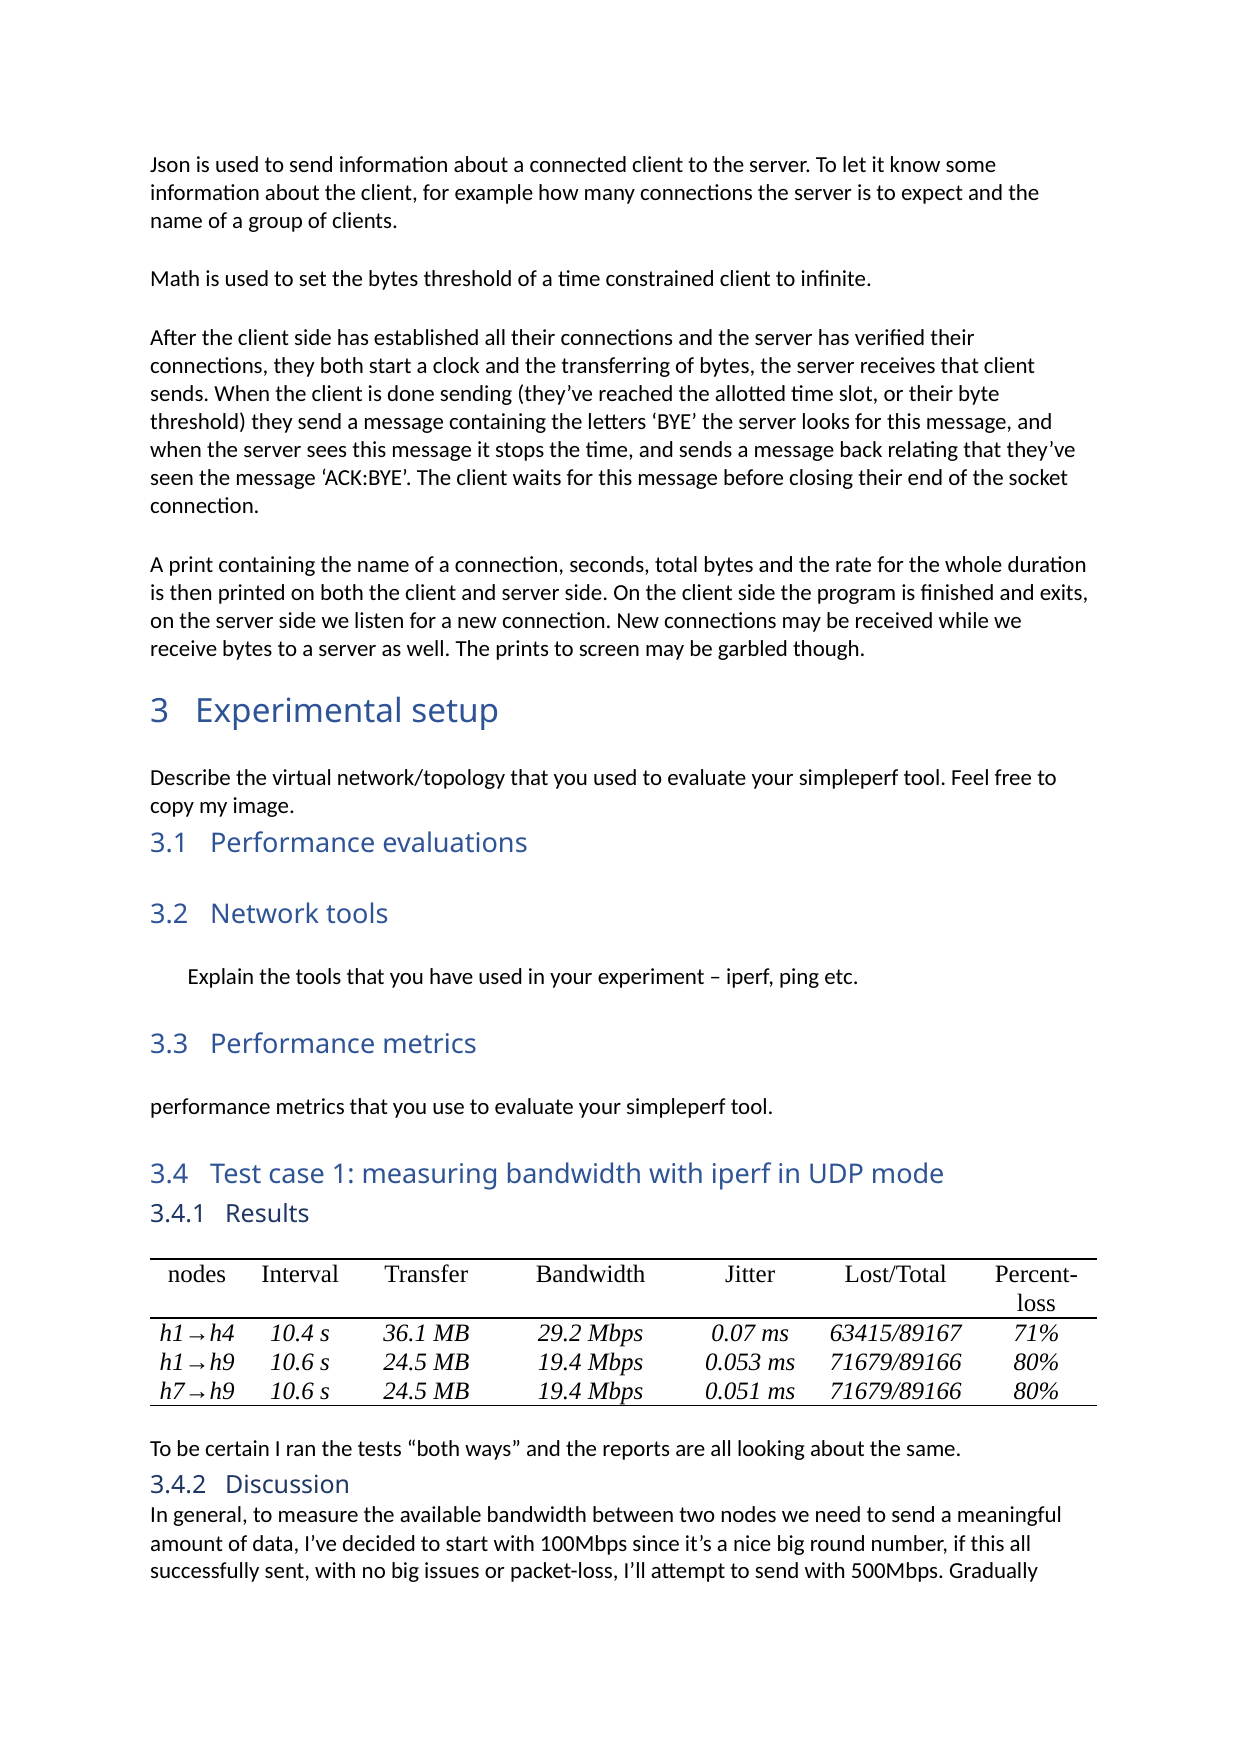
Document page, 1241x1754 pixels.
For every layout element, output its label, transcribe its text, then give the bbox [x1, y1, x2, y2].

table_cell 80% [976, 1347, 1097, 1376]
table_cell 29.2 Mbps [496, 1319, 684, 1347]
table_cell h1→h9 [150, 1347, 244, 1376]
table_cell 24.5 MB [356, 1376, 496, 1405]
text Json is used to send information about a connected client to the server. To let it know some information about the client, for example how many connections the server is to expect and the name of a group of clients. [150, 150, 1090, 234]
table_header Interval [244, 1260, 356, 1317]
table_cell 71% [976, 1319, 1097, 1347]
table_header Percent- loss [976, 1260, 1097, 1317]
subtitle Experimental setup [150, 687, 1090, 732]
text After the client side has established all their connections and the server has verified their connections, they both start a clock and the transferring of bytes, the server receives that client sends. When the client is done sending (they’ve reached the allotted time slot, or their byte threshold) they send a message containing the letters ‘BYE’ the server looks for this message, and when the server sees this message it stops the time, and sends a message back relating that they’ve seen the message ‘ACK:BYE’. The client waits for this message before closing their end of the socket connection. [150, 323, 1090, 519]
subtitle Performance metrics [150, 1025, 1090, 1062]
table_header nodes [150, 1260, 244, 1317]
text Math is used to set the bytes threshold of a time constrained client to infinite. [150, 264, 1090, 293]
text Describe the virtual network/topology that you used to evaluate your simpleperf tool. Feel free to copy my image. [150, 763, 1090, 819]
table_cell 36.1 MB [356, 1319, 496, 1347]
text performance metrics that you use to evaluate your simpleperf tool. [150, 1092, 1090, 1120]
table_cell 0.051 ms [685, 1376, 815, 1405]
table_cell 10.6 s [244, 1347, 356, 1376]
table_cell 10.6 s [244, 1376, 356, 1405]
subtitle Network tools [150, 894, 1090, 931]
subtitle Discussion [150, 1467, 1090, 1501]
subtitle Test case 1: measuring bandwidth with iperf in UDP mode [150, 1155, 1090, 1192]
text Explain the tools that you have used in your experiment – iperf, ping etc. [187, 962, 1090, 990]
table_cell 19.4 Mbps [496, 1347, 684, 1376]
text To be certain I ran the tests “both ways” and the reports are all looking about the same. [150, 1434, 1090, 1462]
table_cell 19.4 Mbps [496, 1376, 684, 1405]
table_cell 10.4 s [244, 1319, 356, 1347]
table_cell 80% [976, 1376, 1097, 1405]
table_cell 0.053 ms [685, 1347, 815, 1376]
table_cell h1→h4 [150, 1319, 244, 1347]
table_header Lost/Total [815, 1260, 976, 1317]
table_cell 0.07 ms [685, 1319, 815, 1347]
table_cell 63415/89167 [815, 1319, 976, 1347]
subtitle Performance evaluations [150, 823, 1090, 860]
table_cell h7→h9 [150, 1376, 244, 1405]
subtitle Results [150, 1196, 1090, 1230]
table_cell 24.5 MB [356, 1347, 496, 1376]
table_cell 71679/89166 [815, 1347, 976, 1376]
text In general, to measure the available bandwidth between two nodes we need to send a meaningful amount of data, I’ve decided to start with 100Mbps since it’s a nice big round number, if this all successfully sent, with no big issues or packet-loss, I’ll attempt to send with 500Mbps. Gradually [150, 1501, 1090, 1585]
table_header Jitter [685, 1260, 815, 1317]
text A print containing the name of a connection, seconds, total bytes and the rate for the whole duration is then printed on both the client and server side. On the client side the program is finished and exits, on the server side we listen for a new connection. New connections may be received while we receive bytes to a server as well. The prints to screen may be garbled though. [150, 550, 1090, 662]
table_header Transfer [356, 1260, 496, 1317]
table_header Bandwidth [496, 1260, 684, 1317]
table_cell 71679/89166 [815, 1376, 976, 1405]
